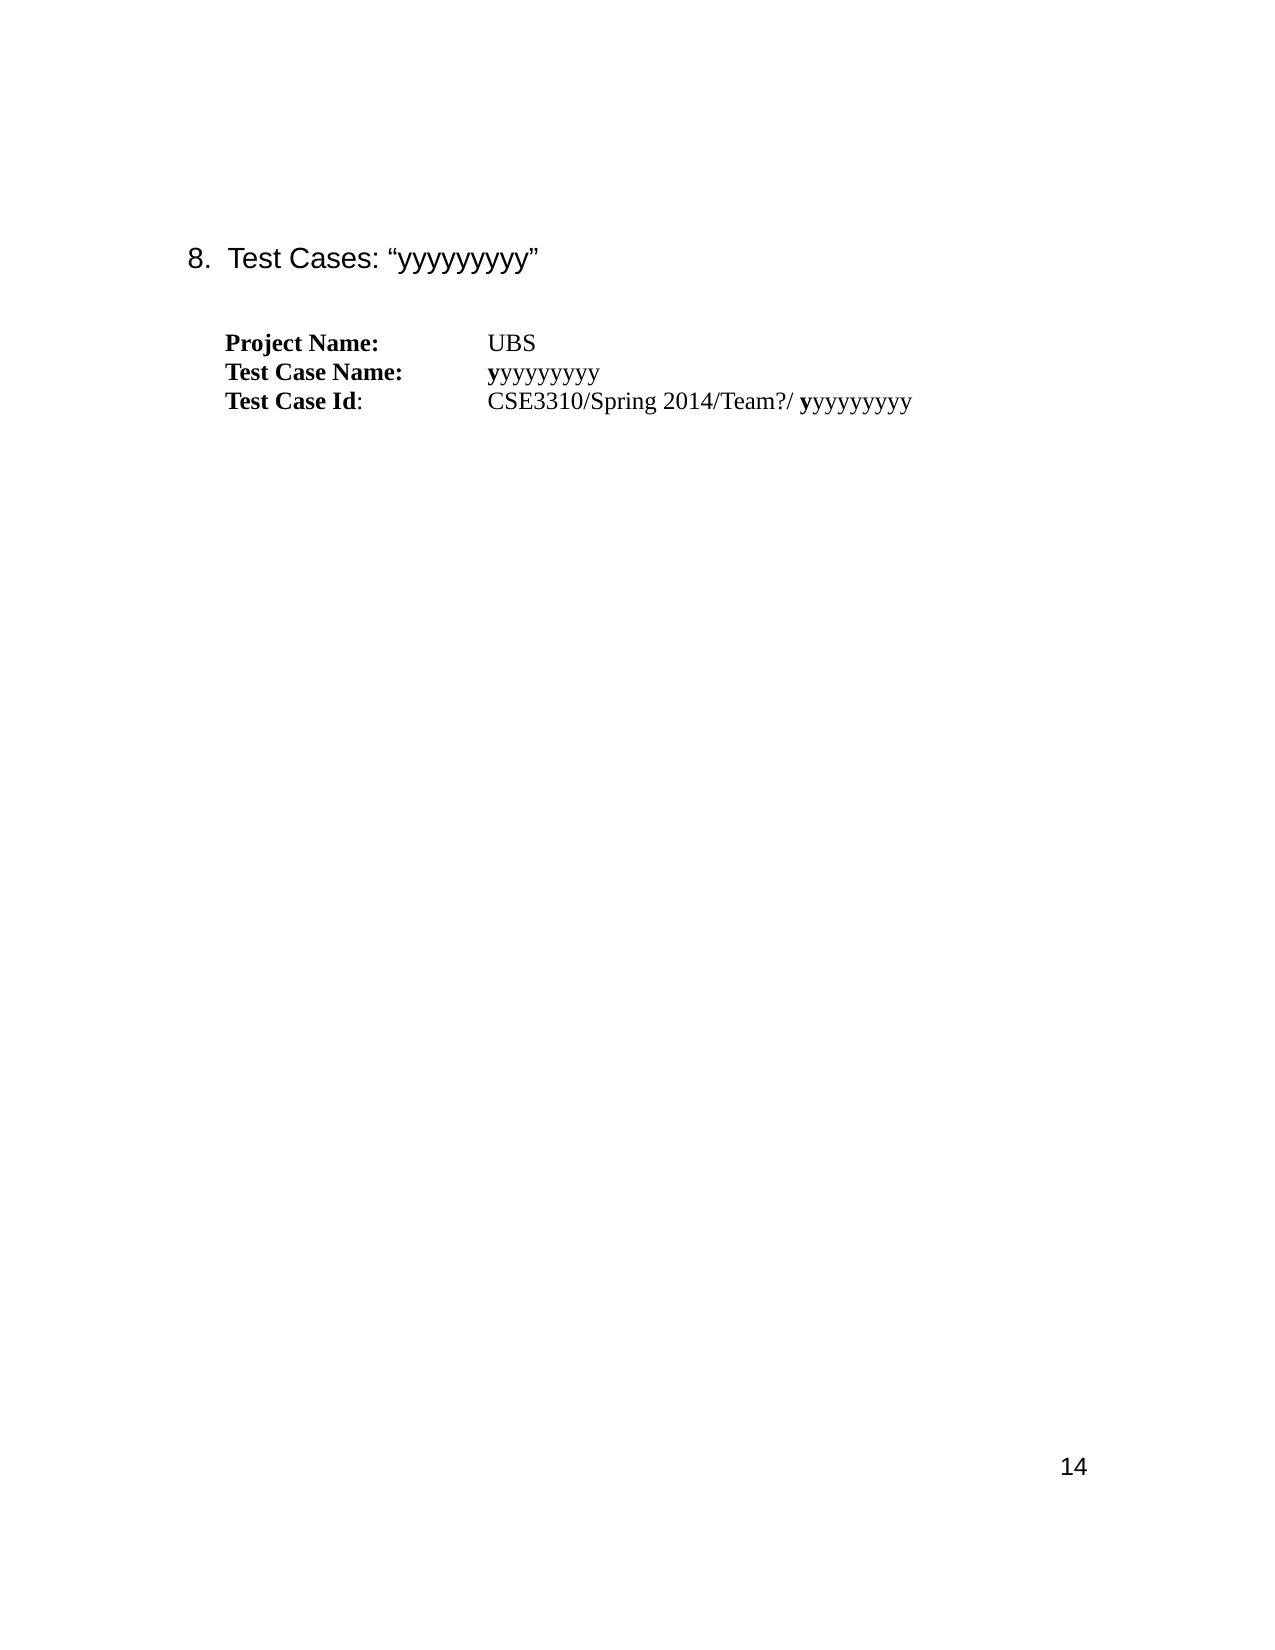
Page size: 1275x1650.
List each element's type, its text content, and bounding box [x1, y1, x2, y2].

text Test Case Id: CSE3310/Spring 2014/Team?/ yyyyyyyyy [225, 386, 1087, 415]
text Project Name: UBS [225, 328, 1087, 357]
subtitle 8. Test Cases: “yyyyyyyyy” [187, 241, 1087, 275]
text Test Case Name: yyyyyyyyy [225, 357, 1087, 386]
